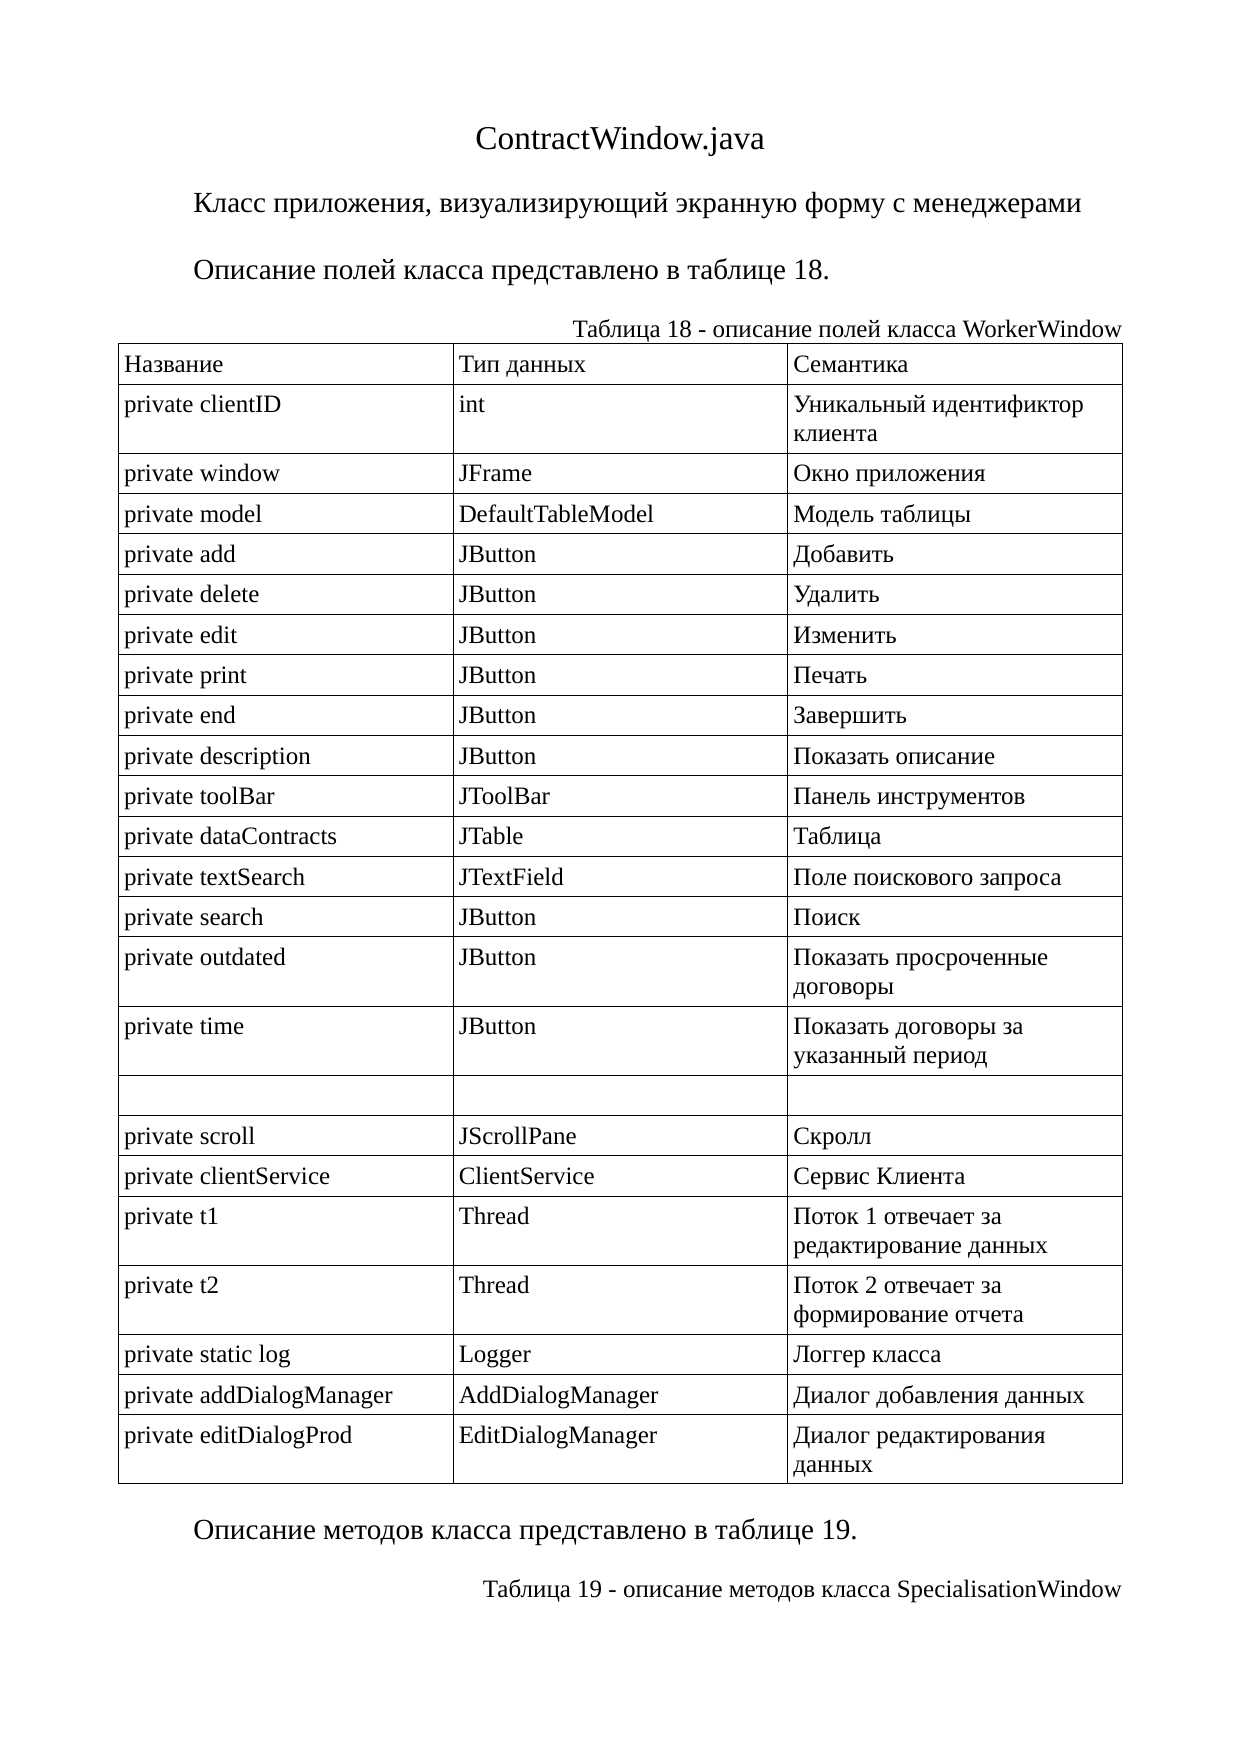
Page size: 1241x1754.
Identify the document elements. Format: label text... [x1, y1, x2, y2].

table_cell JButton [454, 534, 787, 574]
table_cell ClientService [454, 1156, 787, 1196]
table_cell Поток 1 отвечает за редактирование данных [788, 1197, 1122, 1264]
table_cell private search [119, 897, 453, 936]
table_cell Таблица [788, 817, 1122, 856]
table_cell JButton [454, 575, 787, 614]
table_cell Показать договоры за указанный период [788, 1007, 1122, 1074]
table_cell Удалить [788, 575, 1122, 614]
table_cell Сервис Клиента [788, 1156, 1122, 1196]
table_cell Модель таблицы [788, 494, 1122, 533]
table_cell private editDialogProd [119, 1415, 453, 1483]
table_cell JTextField [454, 857, 787, 896]
table_cell Окно приложения [788, 454, 1122, 493]
table_cell Добавить [788, 534, 1122, 574]
table_cell Thread [454, 1266, 787, 1334]
table_cell JTable [454, 817, 787, 856]
table_cell int [454, 385, 787, 453]
table_cell private description [119, 736, 453, 775]
table_cell AddDialogManager [454, 1375, 787, 1414]
table_cell private clientService [119, 1156, 453, 1196]
table_cell private print [119, 655, 453, 694]
table_cell JButton [454, 615, 787, 654]
table_cell JScrollPane [454, 1116, 787, 1155]
table_cell [788, 1076, 1122, 1115]
table_cell Изменить [788, 615, 1122, 654]
table_cell private model [119, 494, 453, 533]
table_cell [119, 1076, 453, 1115]
table_cell [454, 1076, 787, 1115]
table_cell private clientID [119, 385, 453, 453]
table_cell JButton [454, 897, 787, 936]
table_cell Logger [454, 1335, 787, 1374]
table_cell private end [119, 696, 453, 735]
table_cell private dataContracts [119, 817, 453, 856]
text Описание методов класса представлено в таблице 19. [118, 1512, 1122, 1546]
table_cell private outdated [119, 937, 453, 1006]
table_cell Поиск [788, 897, 1122, 936]
table_cell JButton [454, 696, 787, 735]
table_cell Печать [788, 655, 1122, 694]
table_cell JButton [454, 655, 787, 694]
table_cell Поле поискового запроса [788, 857, 1122, 896]
table_cell private delete [119, 575, 453, 614]
table_cell private edit [119, 615, 453, 654]
table_header Семантика [788, 344, 1122, 384]
text Таблица 18 - описание полей класса WorkerWindow [118, 314, 1122, 343]
table_cell private textSearch [119, 857, 453, 896]
table_cell private t1 [119, 1197, 453, 1264]
table_cell Показать описание [788, 736, 1122, 775]
table_cell private window [119, 454, 453, 493]
table_header Название [119, 344, 453, 384]
text ContractWindow.java [118, 118, 1122, 156]
table_cell EditDialogManager [454, 1415, 787, 1483]
table_cell Панель инструментов [788, 776, 1122, 816]
table_cell Скролл [788, 1116, 1122, 1155]
table_cell private add [119, 534, 453, 574]
table_cell private time [119, 1007, 453, 1074]
text Описание полей класса представлено в таблице 18. [118, 252, 1122, 286]
table_cell Завершить [788, 696, 1122, 735]
table_cell private addDialogManager [119, 1375, 453, 1414]
table_cell private toolBar [119, 776, 453, 816]
table_cell private scroll [119, 1116, 453, 1155]
table_cell JButton [454, 1007, 787, 1074]
table_cell JButton [454, 937, 787, 1006]
table_cell JToolBar [454, 776, 787, 816]
table_cell JFrame [454, 454, 787, 493]
table_cell private t2 [119, 1266, 453, 1334]
table_cell Диалог редактирования данных [788, 1415, 1122, 1483]
table_cell Логгер класса [788, 1335, 1122, 1374]
table_cell Уникальный идентификтор клиента [788, 385, 1122, 453]
text Класс приложения, визуализирующий экранную форму с менеджерами [118, 185, 1122, 219]
table_cell Показать просроченные договоры [788, 937, 1122, 1006]
table_cell private static log [119, 1335, 453, 1374]
table_cell Поток 2 отвечает за формирование отчета [788, 1266, 1122, 1334]
table_header Тип данных [454, 344, 787, 384]
table_cell DefaultTableModel [454, 494, 787, 533]
table_cell Thread [454, 1197, 787, 1264]
table_cell JButton [454, 736, 787, 775]
text Таблица 19 - описание методов класса SpecialisationWindow [118, 1574, 1122, 1603]
table_cell Диалог добавления данных [788, 1375, 1122, 1414]
